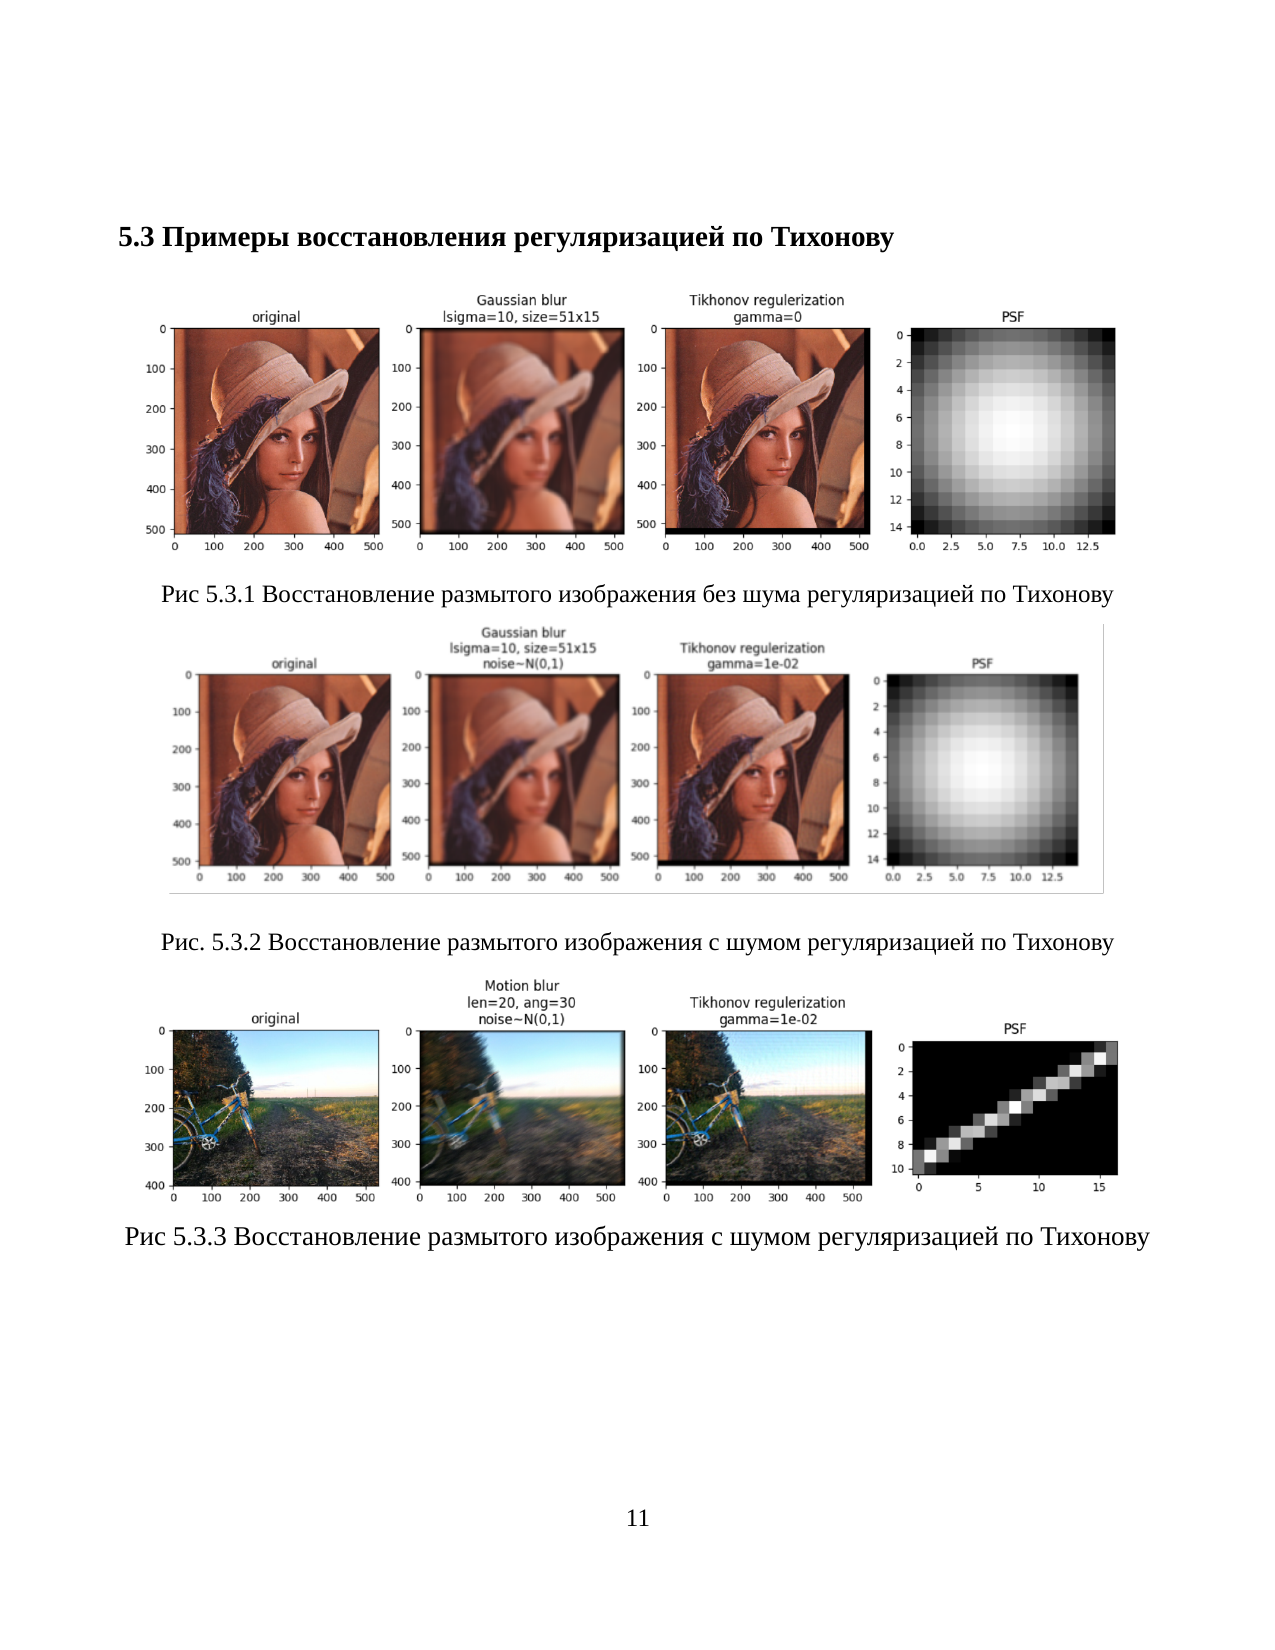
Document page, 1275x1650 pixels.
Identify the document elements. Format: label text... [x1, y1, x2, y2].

text 5.3 Примеры восстановления регуляризацией по Тихонову [118, 219, 1157, 252]
text Рис 5.3.1 Восстановление размытого изображения без шума регуляризацией по Тихонову [118, 269, 1157, 608]
picture [169, 624, 1106, 896]
picture [135, 971, 1140, 1216]
text Рис 5.3.3 Восстановление размытого изображения с шумом регуляризацией по Тихонову [118, 972, 1157, 1251]
picture [135, 269, 1140, 576]
text Рис. 5.3.2 Восстановление размытого изображения с шумом регуляризацией по Тихонову [118, 927, 1157, 956]
